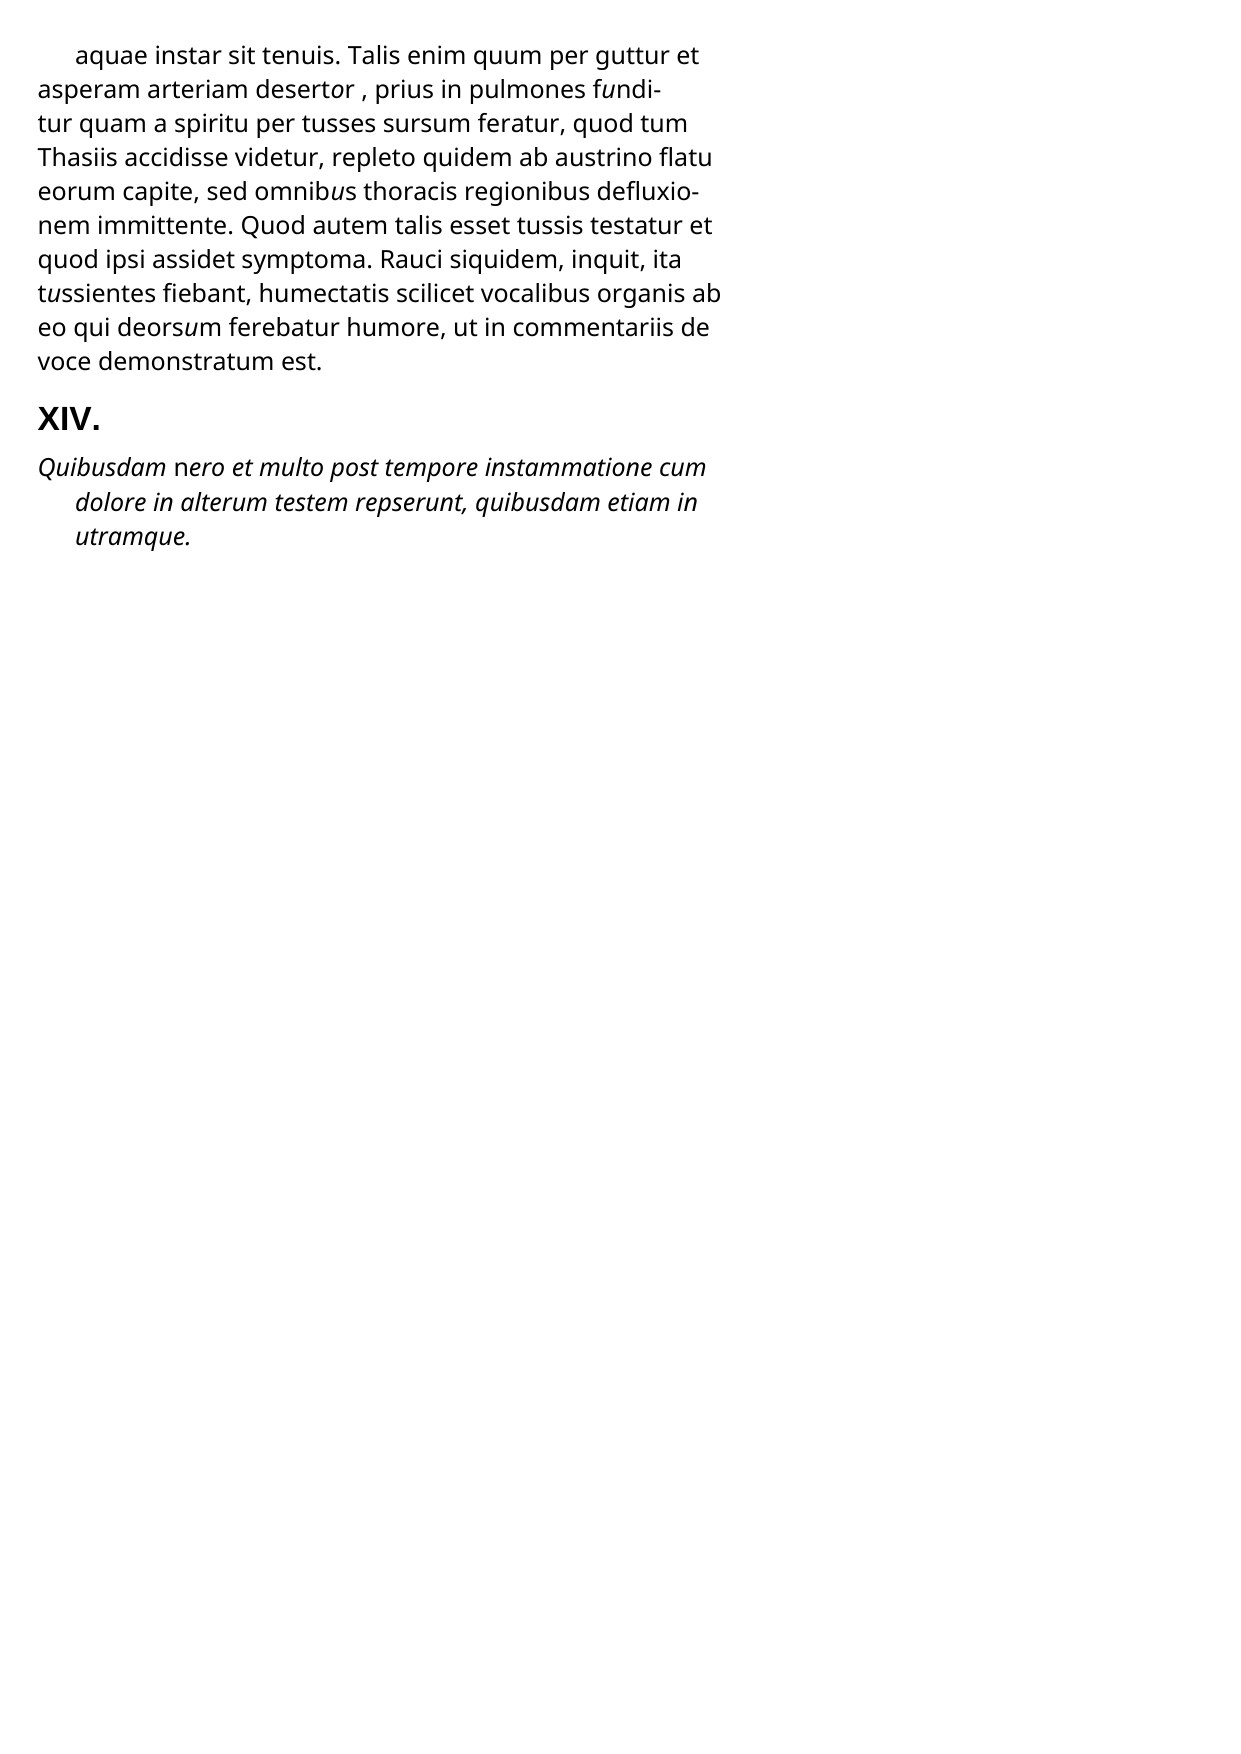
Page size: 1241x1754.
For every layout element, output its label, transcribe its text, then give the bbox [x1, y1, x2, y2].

subtitle XIV. [37, 399, 1203, 438]
text Quibusdam nero et multo post tempore instammatione cum dolore in alterum testem repserunt, quibusdam etiam in utramque. [37, 450, 1203, 552]
text aquae instar sit tenuis. Talis enim quum per guttur et asperam arteriam desertor , prius in pulmones fundi- tur quam a spiritu per tusses sursum feratur, quod tum Thasiis accidisse videtur, repleto quidem ab austrino flatu eorum capite, sed omnibus thoracis regionibus defluxio- nem immittente. Quod autem talis esset tussis testatur et quod ipsi assidet symptoma. Rauci siquidem, inquit, ita tussientes fiebant, humectatis scilicet vocalibus organis ab eo qui deorsum ferebatur humore, ut in commentariis de voce demonstratum est. [37, 37, 1203, 378]
